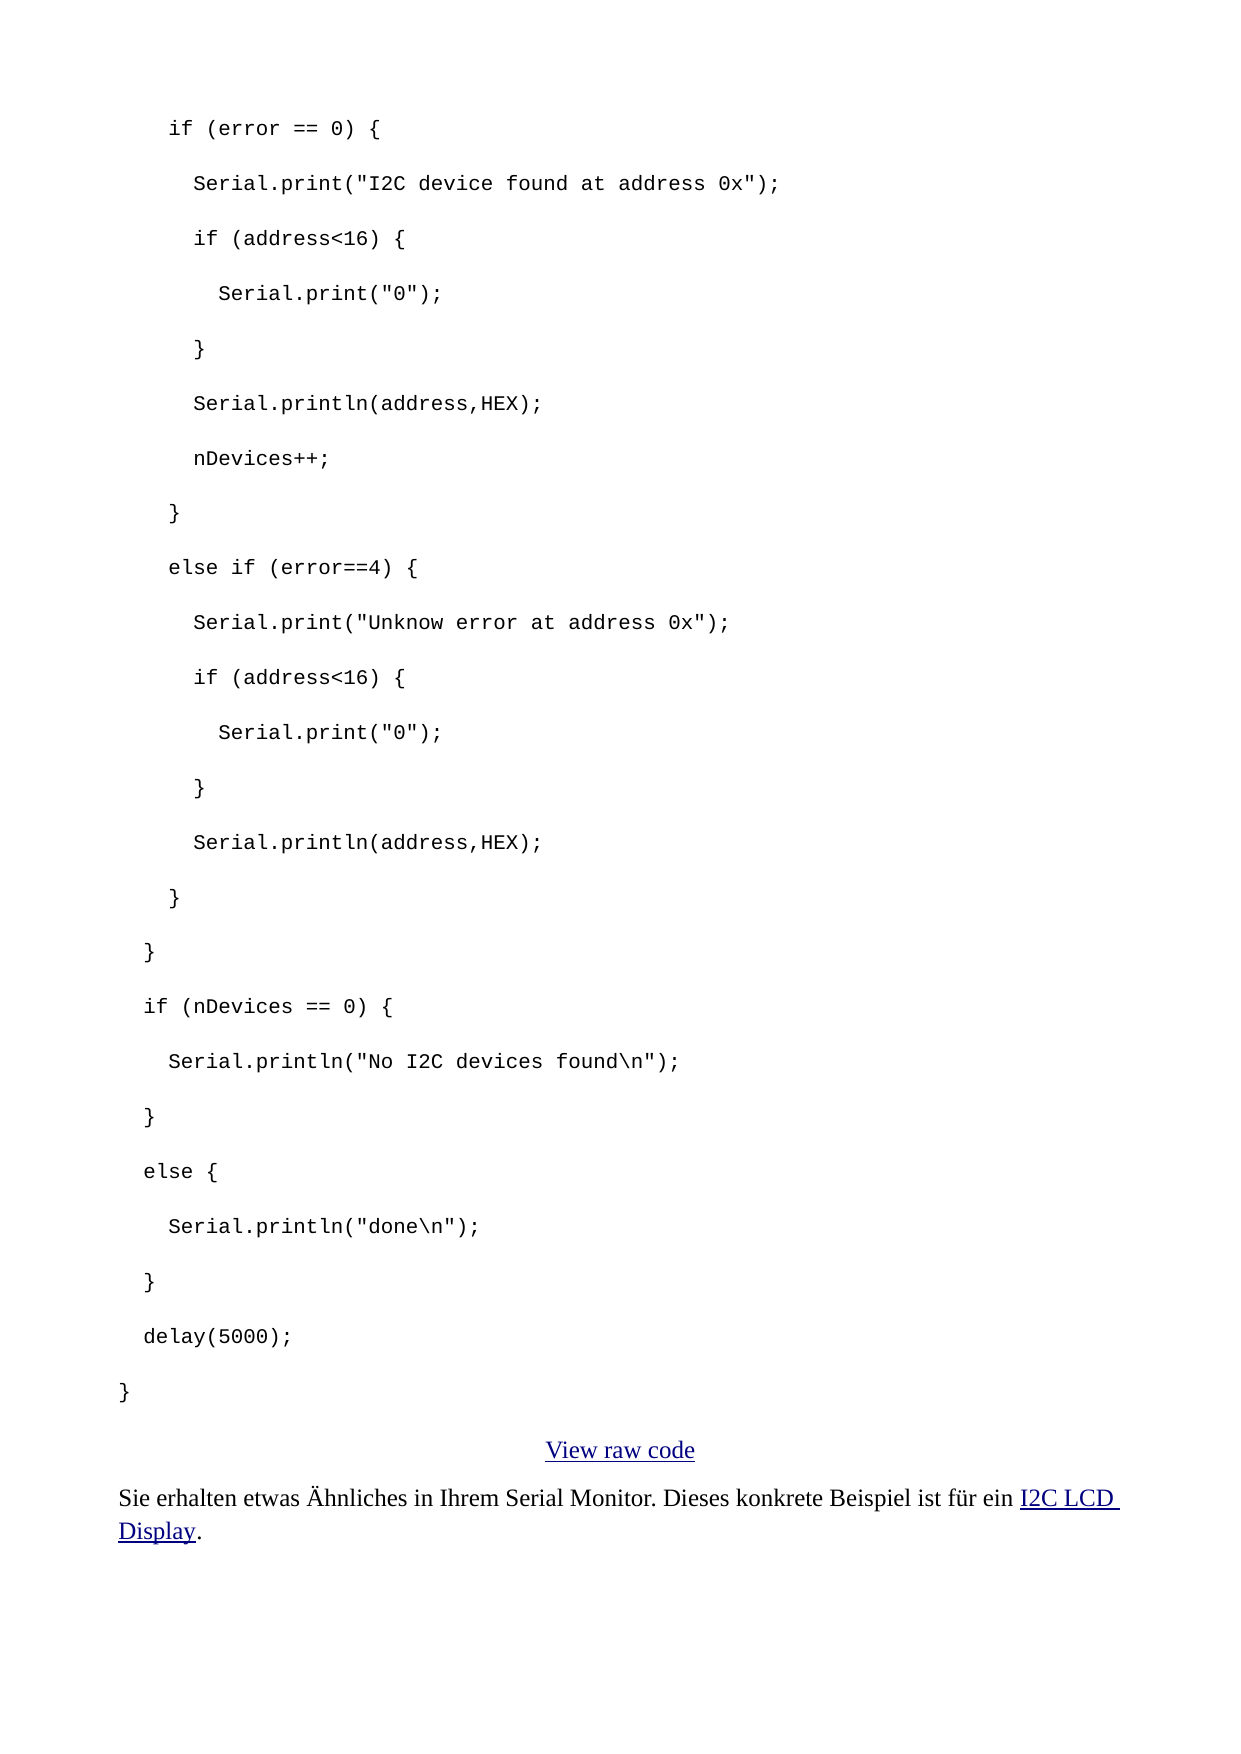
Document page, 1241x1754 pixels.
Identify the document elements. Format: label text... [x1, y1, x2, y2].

text Serial.print("Unknow error at address 0x"); [118, 612, 1122, 636]
text View raw code [118, 1436, 1122, 1464]
text if (address<16) { [118, 667, 1122, 691]
text } [118, 887, 1122, 910]
text if (nDevices == 0) { [118, 996, 1122, 1020]
text } [118, 777, 1122, 801]
text if (error == 0) { [118, 118, 1122, 142]
text Sie erhalten etwas Ähnliches in Ihrem Serial Monitor. Dieses konkrete Beispiel ist für ein I2C LCD Display. [118, 1483, 1122, 1545]
text } [118, 1271, 1122, 1294]
text Serial.print("0"); [118, 283, 1122, 306]
text } [118, 1106, 1122, 1130]
text if (address<16) { [118, 228, 1122, 252]
text } [118, 942, 1122, 965]
text Serial.println(address,HEX); [118, 393, 1122, 416]
text } [118, 338, 1122, 361]
text Serial.println(address,HEX); [118, 832, 1122, 855]
text } [118, 1381, 1122, 1404]
text else if (error==4) { [118, 557, 1122, 581]
text Serial.print("0"); [118, 722, 1122, 746]
text Serial.println("done\n"); [118, 1216, 1122, 1240]
text delay(5000); [118, 1326, 1122, 1349]
text Serial.println("No I2C devices found\n"); [118, 1051, 1122, 1075]
text nDevices++; [118, 447, 1122, 471]
text Serial.print("I2C device found at address 0x"); [118, 173, 1122, 197]
text } [118, 502, 1122, 526]
text else { [118, 1161, 1122, 1185]
